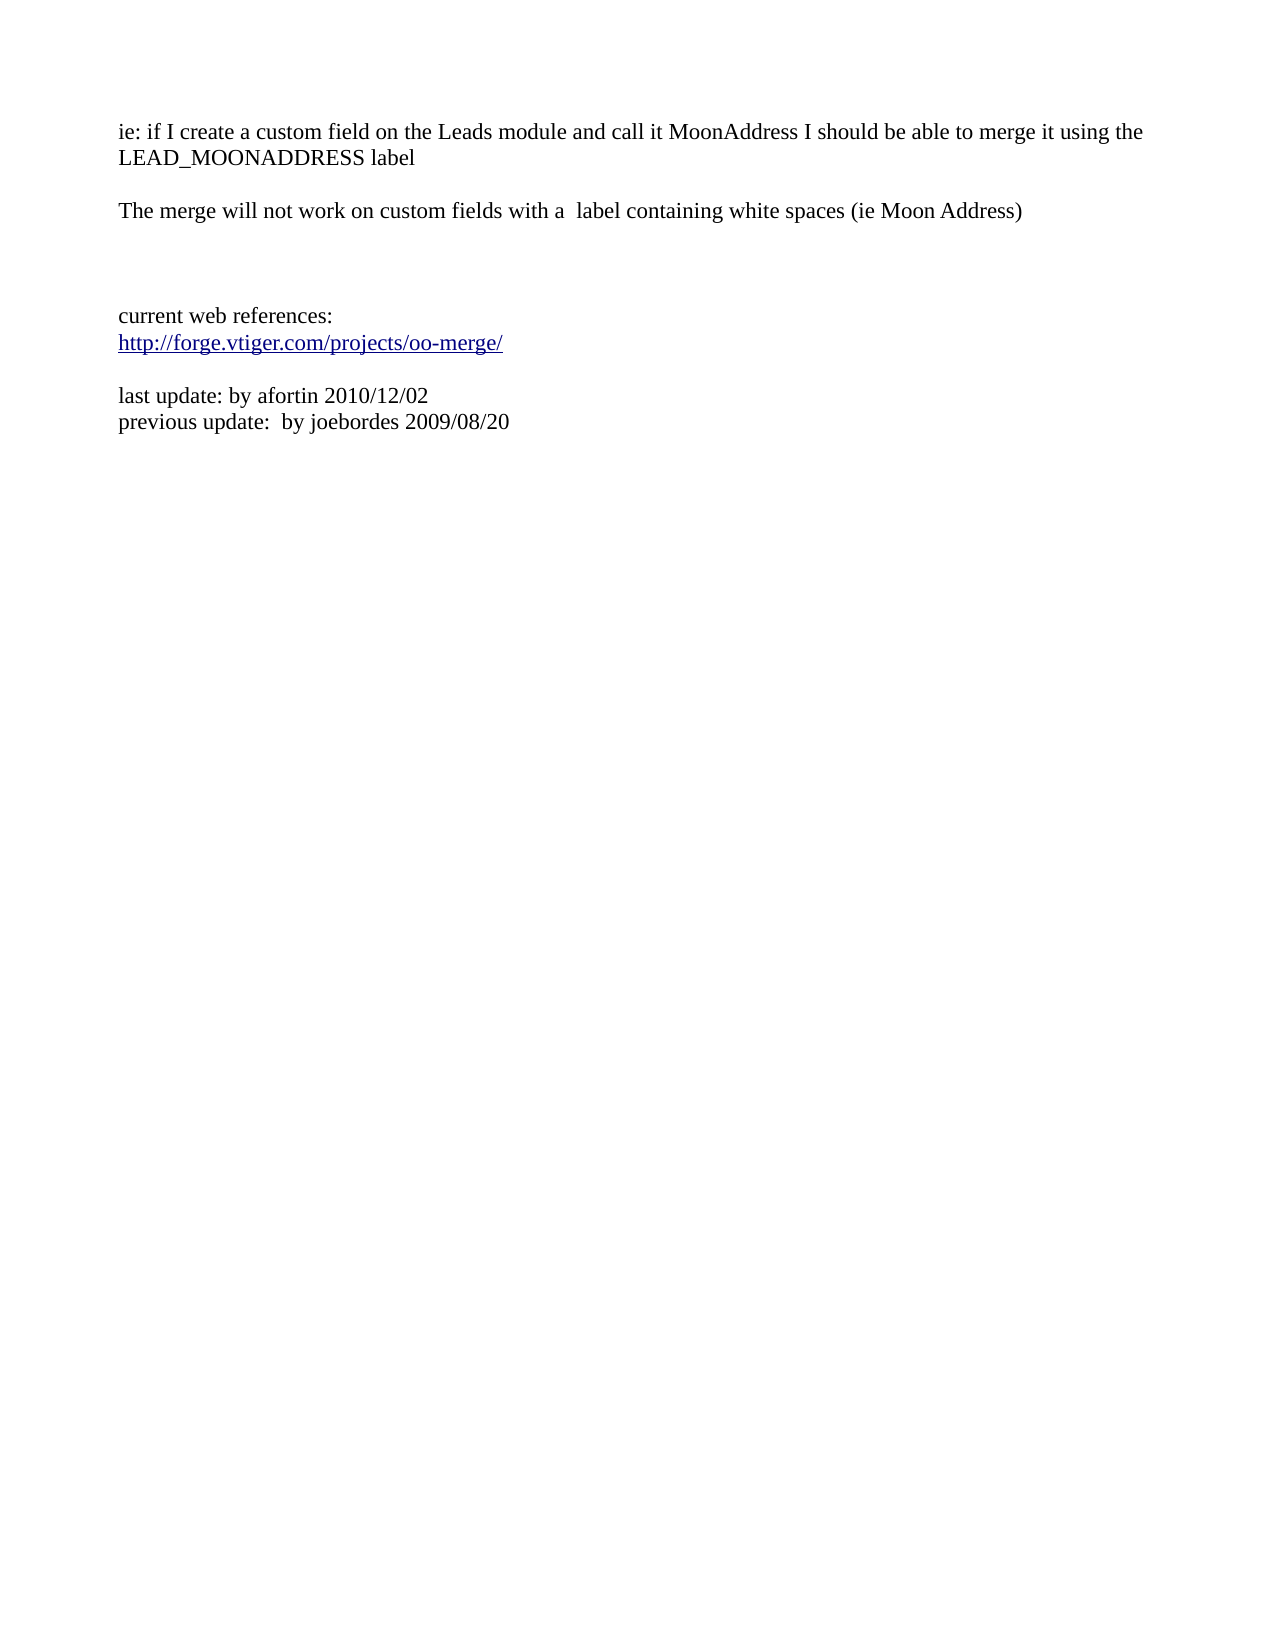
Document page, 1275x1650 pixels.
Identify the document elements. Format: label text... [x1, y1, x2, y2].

text ie: if I create a custom field on the Leads module and call it MoonAddress I should be able to merge it using the LEAD_MOONADDRESS label [118, 118, 1157, 171]
text last update: by afortin 2010/12/02 [118, 382, 1157, 408]
text http://forge.vtiger.com/projects/oo-merge/ [118, 329, 1157, 355]
text The merge will not work on custom fields with a label containing white spaces (ie Moon Address) [118, 197, 1157, 223]
text previous update: by joebordes 2009/08/20 [118, 408, 1157, 434]
text current web references: [118, 303, 1157, 329]
